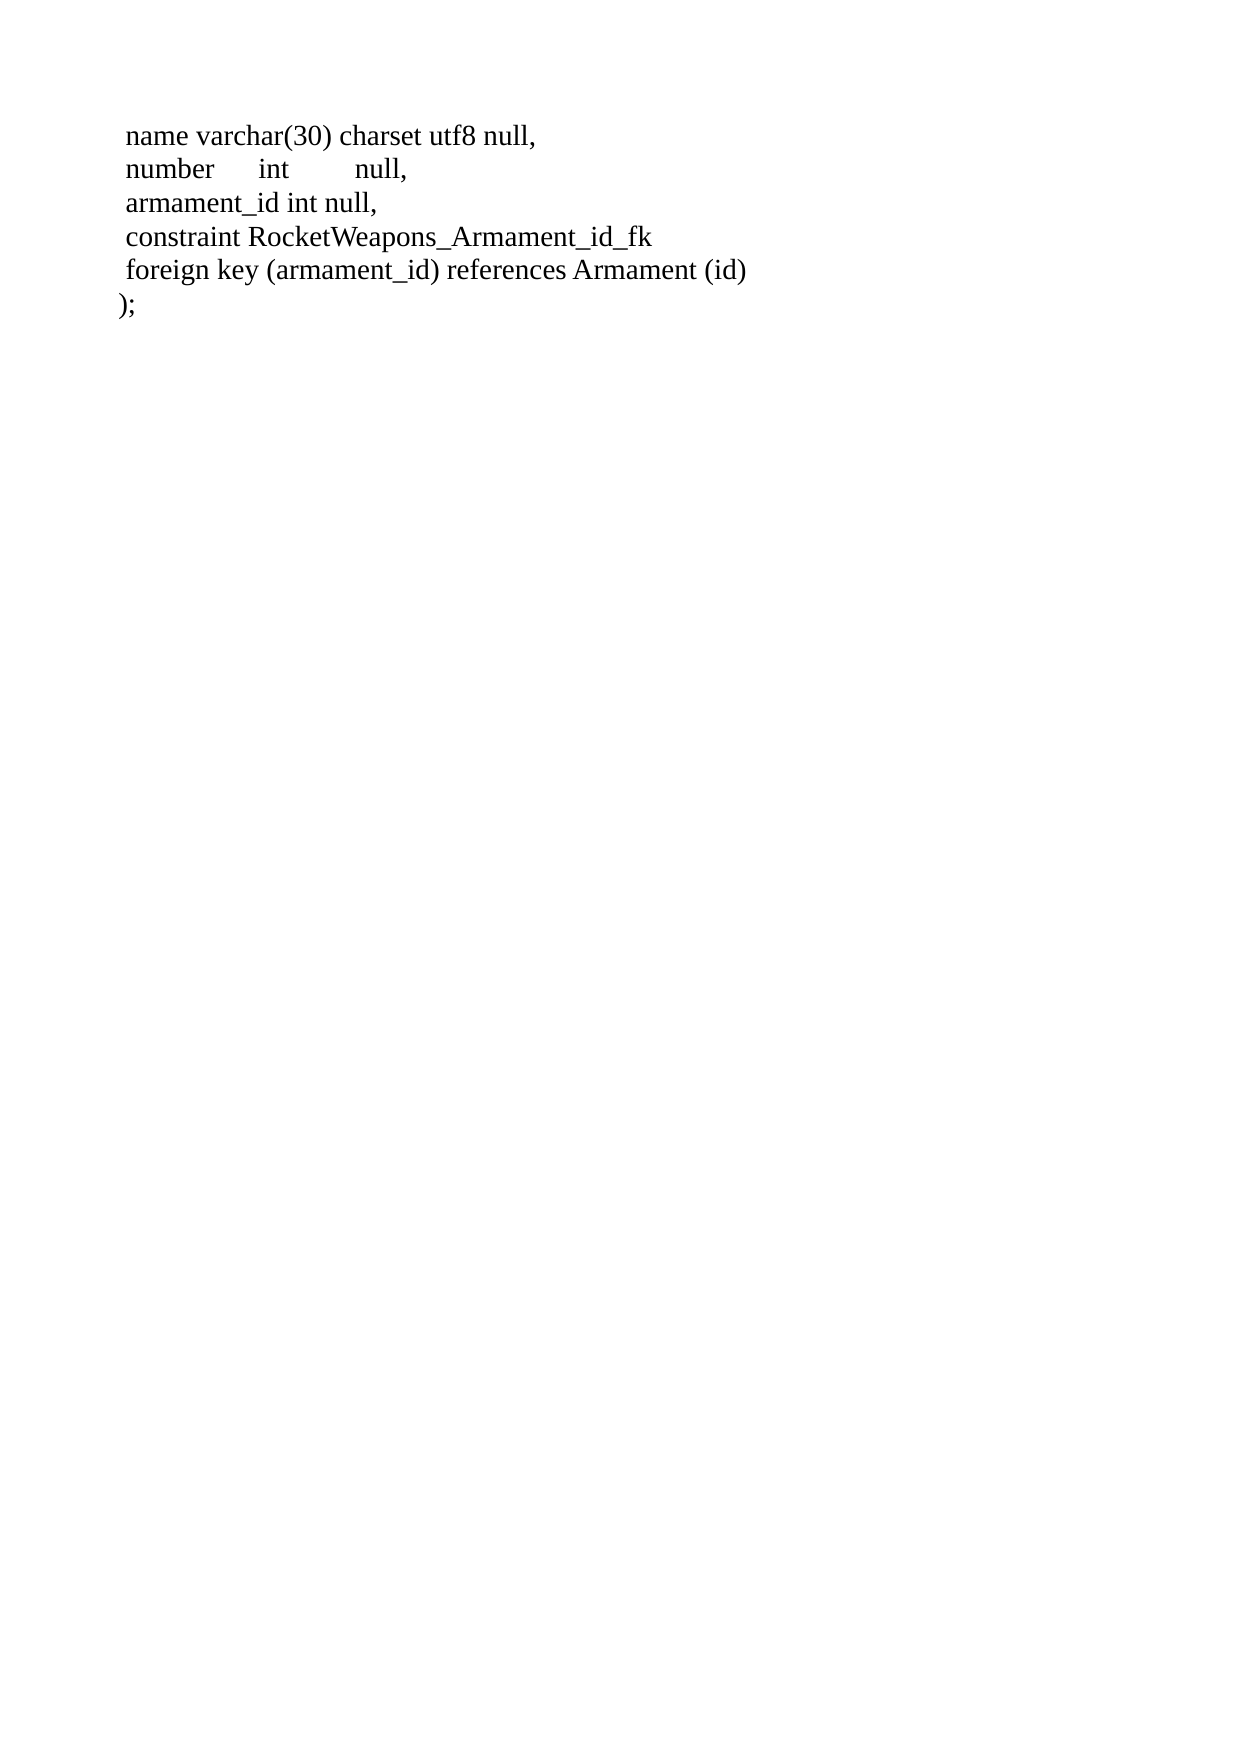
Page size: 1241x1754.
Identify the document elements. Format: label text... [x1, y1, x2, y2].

text ); [118, 286, 1122, 319]
text constraint RocketWeapons_Armament_id_fk [118, 219, 1122, 252]
text foreign key (armament_id) references Armament (id) [118, 252, 1122, 286]
text number int null, [118, 152, 1122, 185]
text name varchar(30) charset utf8 null, [118, 118, 1122, 152]
text armament_id int null, [118, 185, 1122, 219]
